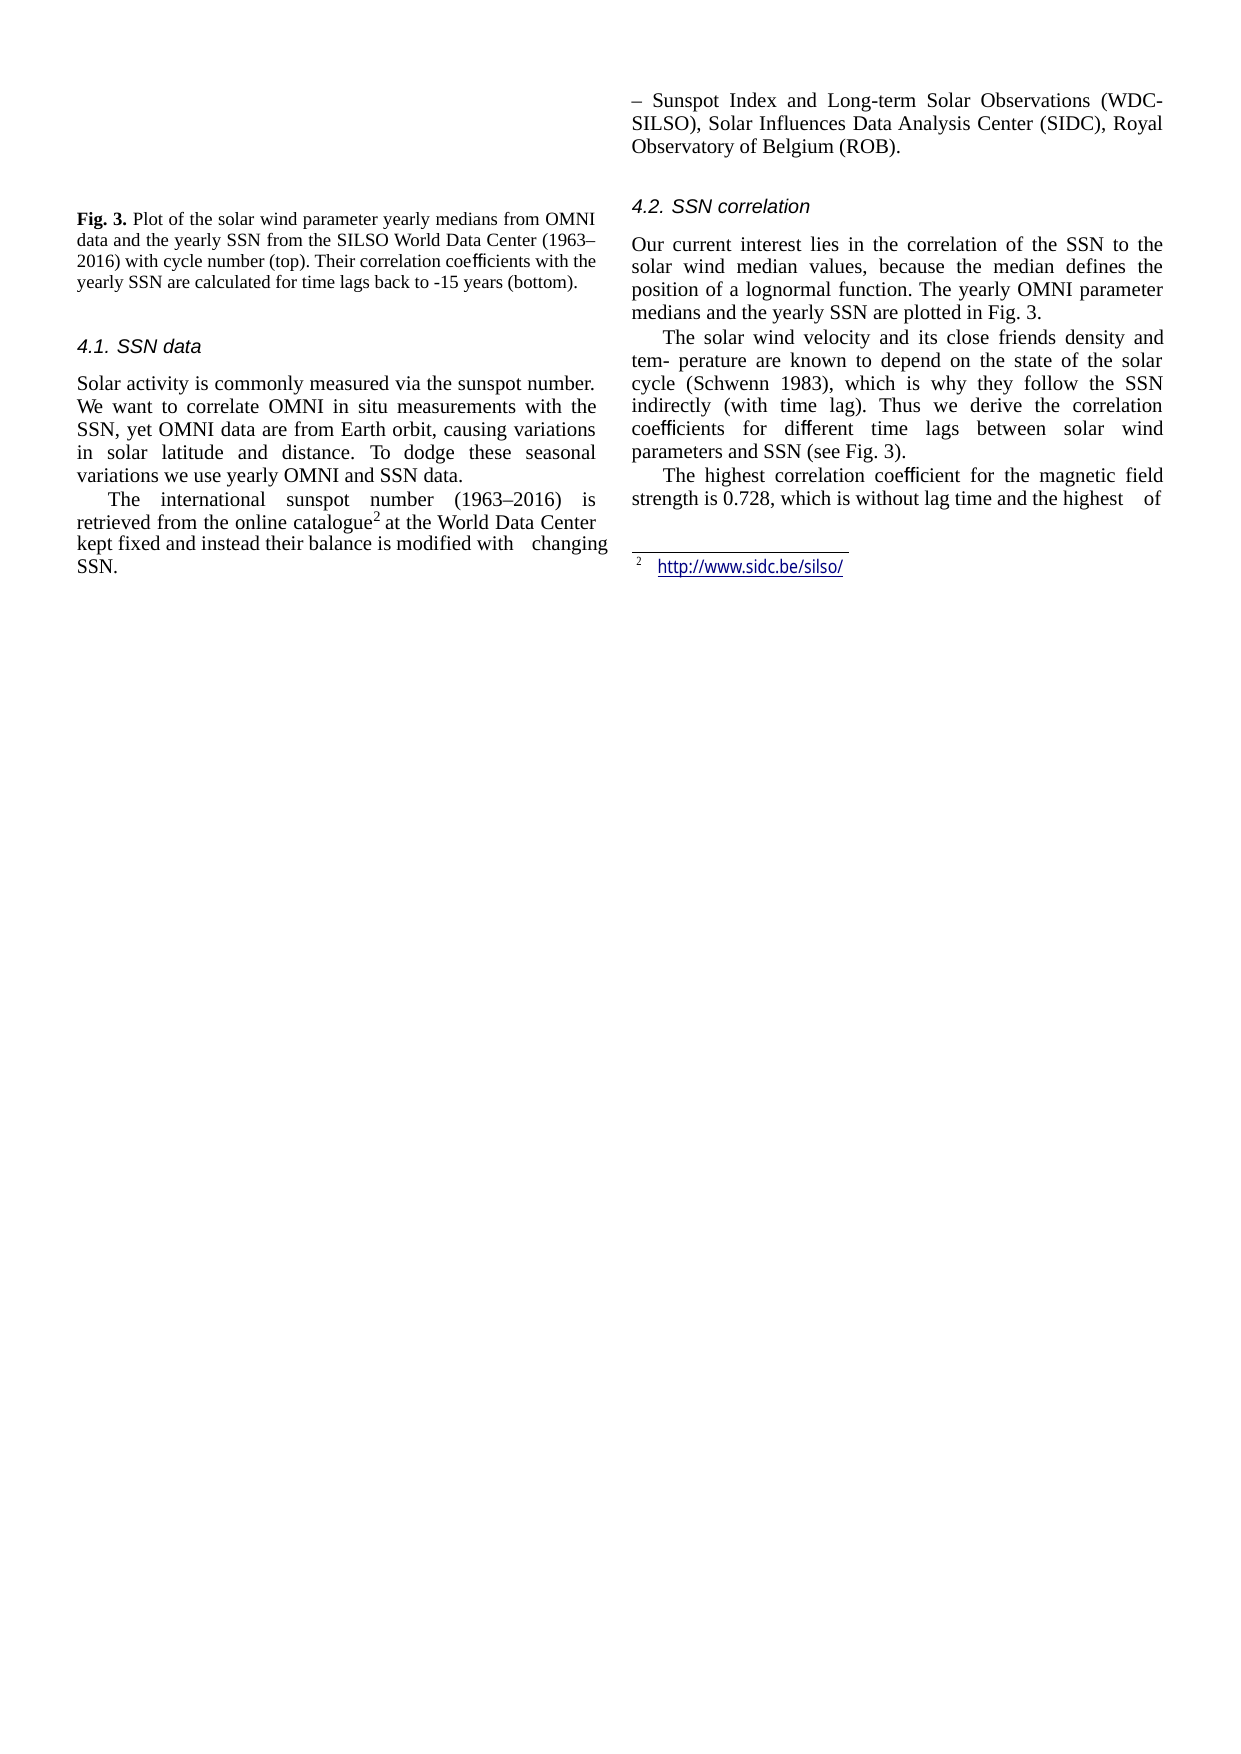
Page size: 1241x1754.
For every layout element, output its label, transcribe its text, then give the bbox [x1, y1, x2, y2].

list SSN data [77, 335, 608, 357]
list SSN correlation [632, 195, 1176, 218]
text – Sunspot Index and Long-term Solar Observations (WDC-SILSO), Solar Influences Data Analysis Center (SIDC), Royal Observatory of Belgium (ROB). [631, 89, 1164, 158]
text Our current interest lies in the correlation of the SSN to the solar wind median values, because the median defines the position of a lognormal function. The yearly OMNI parameter medians and the yearly SSN are plotted in Fig. 3. [631, 233, 1164, 324]
text The international sunspot number (1963–2016) is retrieved from the online catalogue2 at the World Data Center [77, 488, 596, 534]
text Fig. 3. Plot of the solar wind parameter yearly medians from OMNI data and the yearly SSN from the SILSO World Data Center (1963– 2016) with cycle number (top). Their correlation coefficients with the yearly SSN are calculated for time lags back to -15 years (bottom). [77, 209, 596, 292]
text The solar wind velocity and its close friends density and tem- perature are known to depend on the state of the solar cycle (Schwenn 1983), which is why they follow the SSN indirectly (with time lag). Thus we derive the correlation coefficients for different time lags between solar wind parameters and SSN (see Fig. 3). [631, 326, 1164, 463]
text kept fixed and instead their balance is modified with changing [77, 534, 1176, 555]
text Solar activity is commonly measured via the sunspot number. We want to correlate OMNI in situ measurements with the SSN, yet OMNI data are from Earth orbit, causing variations in solar latitude and distance. To dodge these seasonal variations we use yearly OMNI and SSN data. [77, 372, 596, 487]
text 2 http://www.sidc.be/silso/ [636, 555, 1176, 579]
text The highest correlation coefficient for the magnetic field strength is 0.728, which is without lag time and the highest of [632, 464, 1164, 510]
text SSN. [77, 555, 120, 578]
